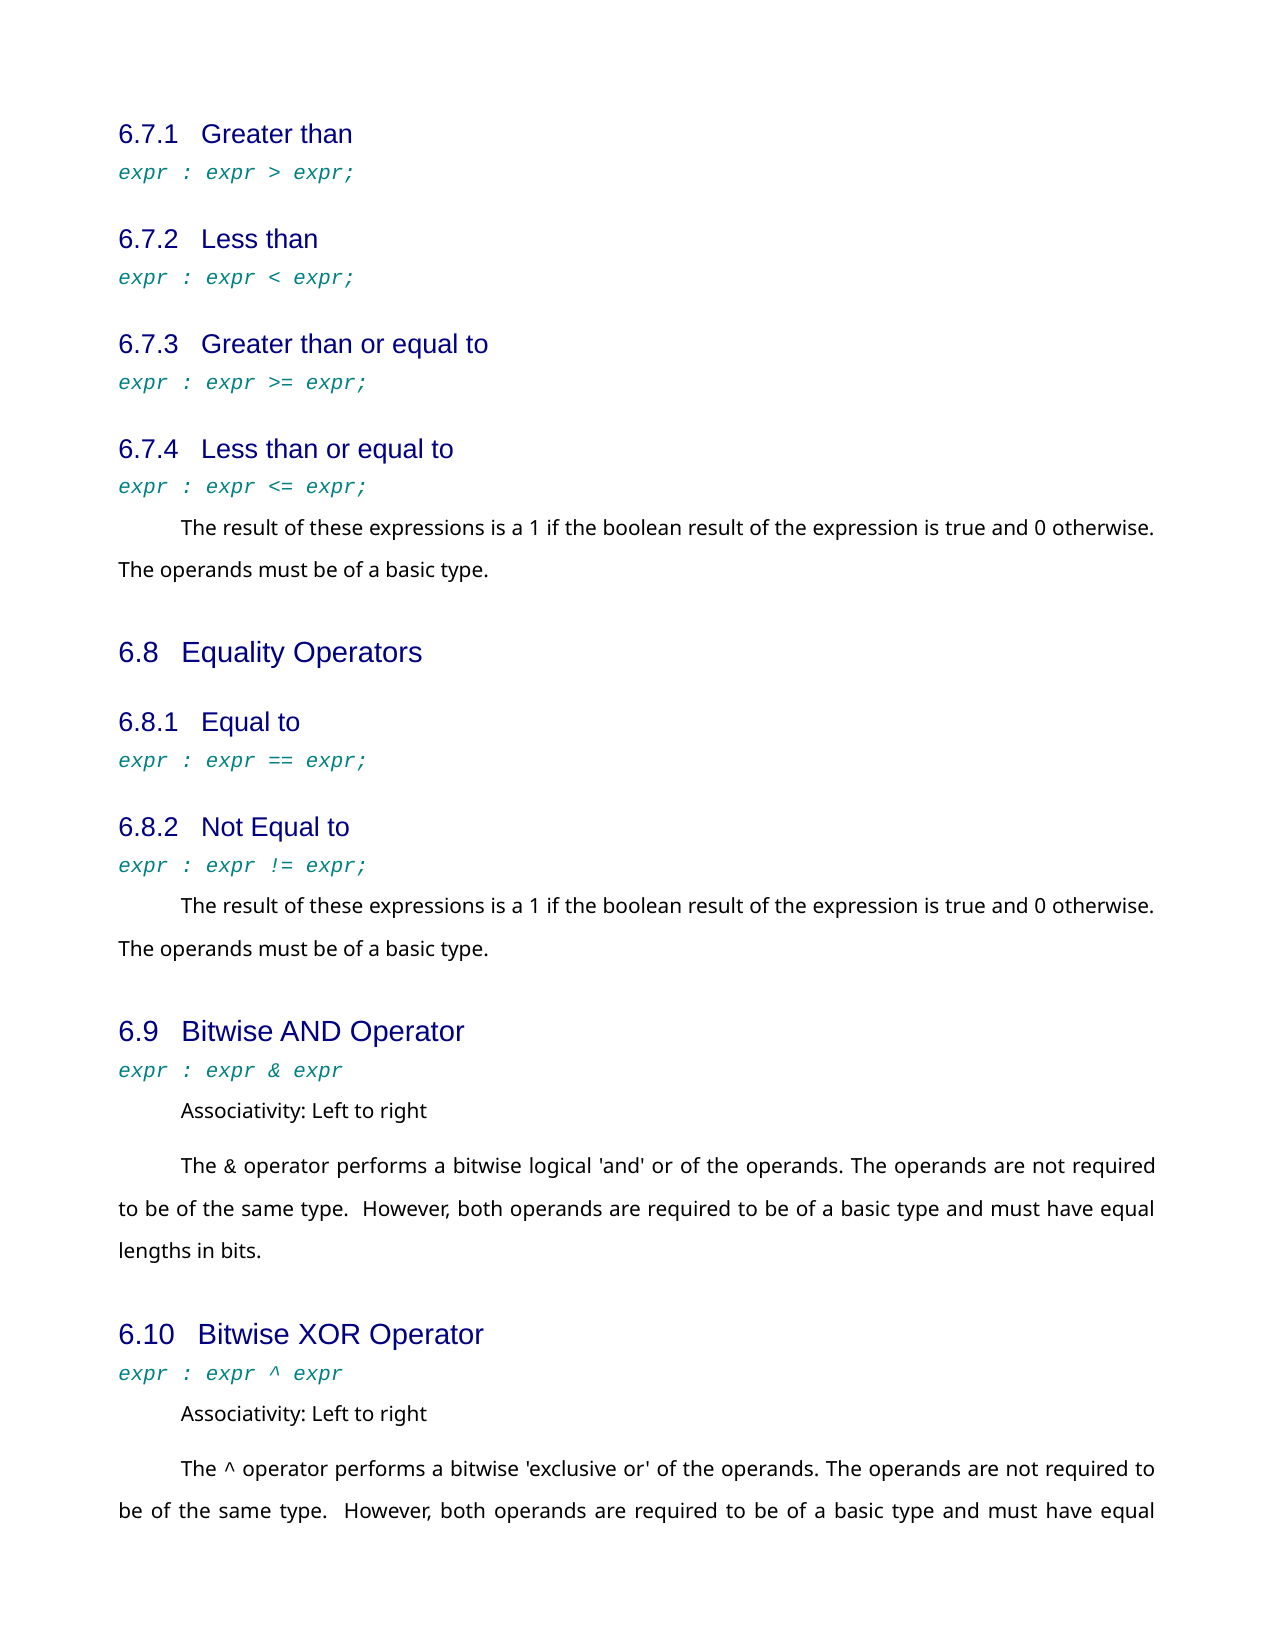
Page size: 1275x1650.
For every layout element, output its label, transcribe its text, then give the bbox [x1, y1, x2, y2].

subtitle Greater than or equal to [118, 328, 1157, 359]
text The & operator performs a bitwise logical 'and' or of the operands. The operands are not required to be of the same type. However, both operands are required to be of a basic type and must have equal lengths in bits. [118, 1151, 1157, 1265]
text expr : expr == expr; [118, 750, 1157, 774]
subtitle Bitwise XOR Operator [118, 1317, 1157, 1350]
subtitle Greater than [118, 118, 1157, 149]
subtitle Bitwise AND Operator [118, 1014, 1157, 1047]
text expr : expr >= expr; [118, 372, 1157, 395]
text expr : expr > expr; [118, 162, 1157, 186]
subtitle Less than or equal to [118, 433, 1157, 464]
text The result of these expressions is a 1 if the boolean result of the expression is true and 0 otherwise. The operands must be of a basic type. [118, 891, 1157, 962]
text expr : expr <= expr; [118, 477, 1157, 500]
text Associativity: Left to right [118, 1096, 1157, 1124]
text Associativity: Left to right [118, 1399, 1157, 1427]
text The ^ operator performs a bitwise 'exclusive or' of the operands. The operands are not required to be of the same type. However, both operands are required to be of a basic type and must have equal [118, 1454, 1157, 1525]
text expr : expr & expr [118, 1060, 1157, 1084]
text expr : expr != expr; [118, 855, 1157, 879]
subtitle Less than [118, 223, 1157, 254]
subtitle Equal to [118, 706, 1157, 738]
text The result of these expressions is a 1 if the boolean result of the expression is true and 0 otherwise. The operands must be of a basic type. [118, 513, 1157, 584]
text expr : expr ^ expr [118, 1363, 1157, 1386]
subtitle Not Equal to [118, 811, 1157, 843]
subtitle Equality Operators [118, 635, 1157, 669]
text expr : expr < expr; [118, 267, 1157, 290]
